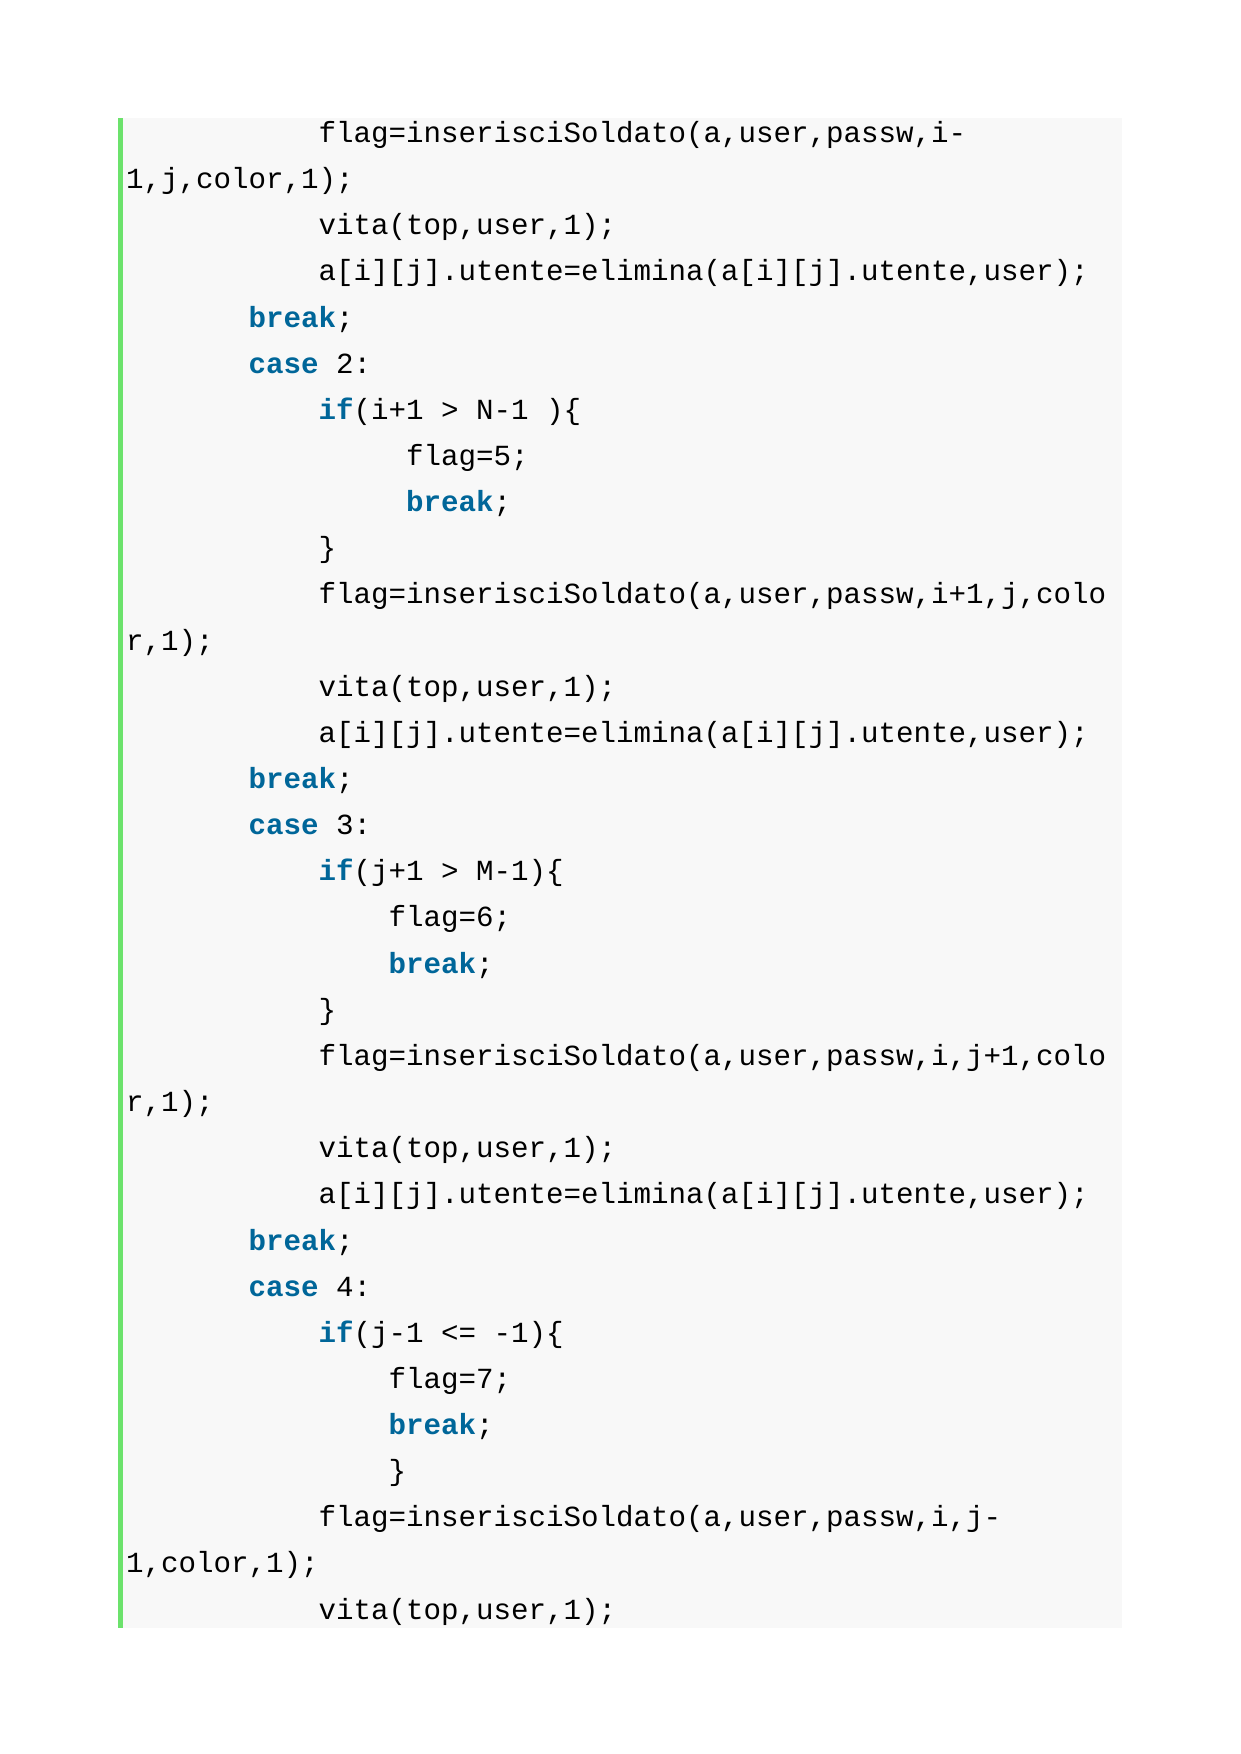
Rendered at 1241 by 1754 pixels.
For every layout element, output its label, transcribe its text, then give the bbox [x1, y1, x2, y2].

text vita(top,user,1); [123, 210, 1122, 243]
text flag=5; [123, 441, 1122, 474]
text flag=inserisciSoldato(a,user,passw,i,j-1,color,1); [123, 1502, 1122, 1582]
text break; [123, 949, 1122, 982]
text flag=inserisciSoldato(a,user,passw,i-1,j,color,1); [123, 118, 1122, 197]
text case 3: [123, 810, 1122, 843]
text if(i+1 > N-1 ){ [123, 395, 1122, 428]
text flag=inserisciSoldato(a,user,passw,i+1,j,color,1); [123, 579, 1122, 659]
text flag=7; [123, 1364, 1122, 1397]
text if(j+1 > M-1){ [123, 856, 1122, 889]
text flag=inserisciSoldato(a,user,passw,i,j+1,color,1); [123, 1041, 1122, 1120]
text case 2: [123, 349, 1122, 382]
text break; [123, 303, 1122, 336]
text flag=6; [123, 903, 1122, 936]
text a[i][j].utente=elimina(a[i][j].utente,user); [123, 718, 1122, 751]
text break; [123, 764, 1122, 797]
text } [123, 533, 1122, 566]
text vita(top,user,1); [123, 1133, 1122, 1166]
text break; [123, 1226, 1122, 1259]
text if(j-1 <= -1){ [123, 1318, 1122, 1351]
text vita(top,user,1); [123, 672, 1122, 705]
text break; [123, 1410, 1122, 1443]
text a[i][j].utente=elimina(a[i][j].utente,user); [123, 1179, 1122, 1212]
text } [123, 995, 1122, 1028]
text vita(top,user,1); [123, 1595, 1122, 1628]
text case 4: [123, 1272, 1122, 1305]
text break; [123, 487, 1122, 520]
text a[i][j].utente=elimina(a[i][j].utente,user); [123, 257, 1122, 289]
text } [123, 1456, 1122, 1489]
